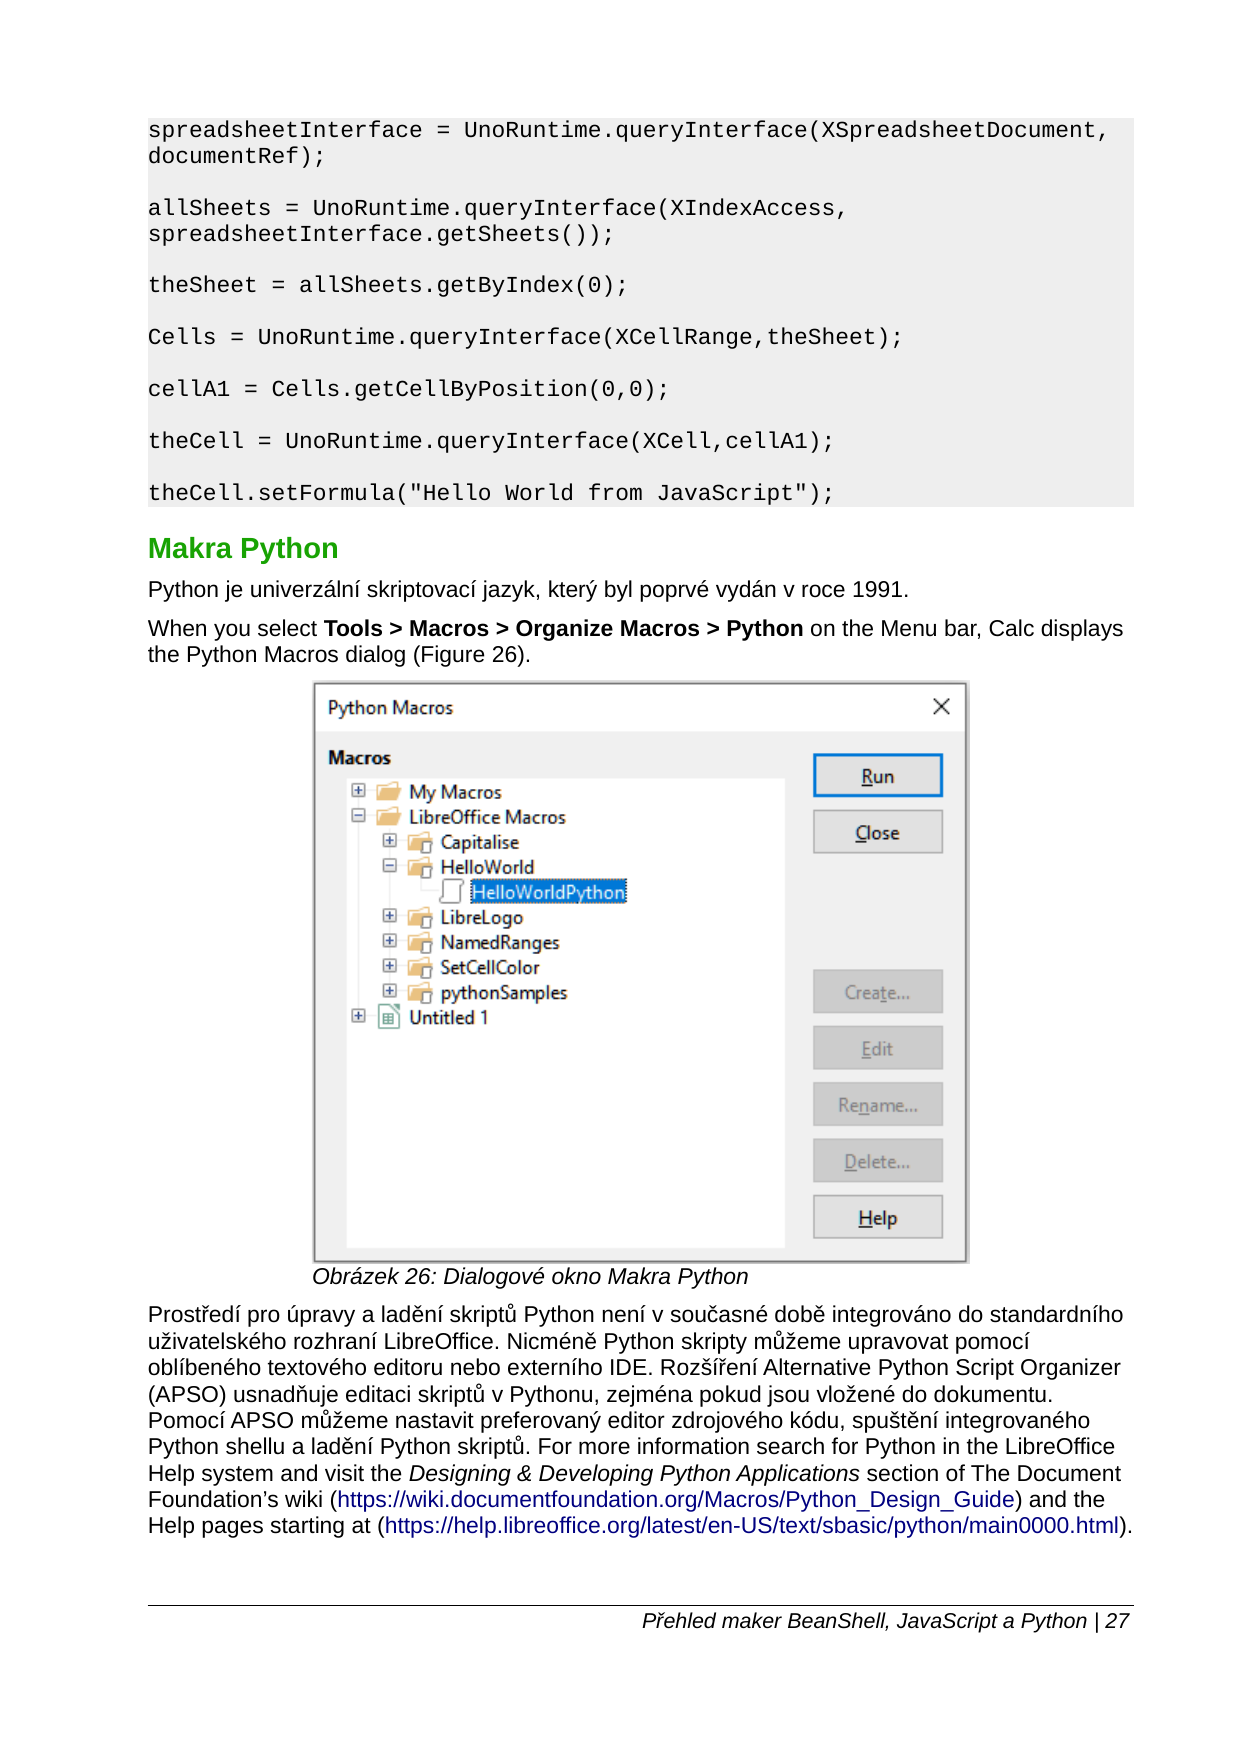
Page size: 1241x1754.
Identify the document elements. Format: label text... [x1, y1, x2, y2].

text spreadsheetInterface = UnoRuntime.queryInterface(XSpreadsheetDocument, documentRef); allSheets = UnoRuntime.queryInterface(XIndexAccess, spreadsheetInterface.getSheets()); theSheet = allSheets.getByIndex(0); Cells = UnoRuntime.queryInterface(XCellRange,theSheet); cellA1 = Cells.getCellByPosition(0,0); theCell = UnoRuntime.queryInterface(XCell,cellA1); theCell.setFormula("Hello World from JavaScript"); [148, 118, 1134, 507]
text When you select Tools > Macros > Organize Macros > Python on the Menu bar, Calc displays the Python Macros dialog (Figure 26). [148, 615, 1134, 668]
text Obrázek 26: Dialogové okno Makra Python [312, 1264, 970, 1289]
text Python je univerzální skriptovací jazyk, který byl poprvé vydán v roce 1991. [148, 576, 1134, 602]
subtitle Makra Python [148, 531, 1134, 564]
text Prostředí pro úpravy a ladění skriptů Python není v současné době integrováno do standardního uživatelského rozhraní LibreOffice. Nicméně Python skripty můžeme upravovat pomocí oblíbeného textového editoru nebo externího IDE. Rozšíření Alternative Python Script Organizer (APSO) usnadňuje editaci skriptů v Pythonu, zejména pokud jsou vložené do dokumentu. Pomocí APSO můžeme nastavit preferovaný editor zdrojového kódu, spuštění integrovaného Python shellu a ladění Python skriptů. For more information search for Python in the LibreOffice Help system and visit the Designing & Developing Python Applications section of The Document Foundation’s wiki (https://wiki.documentfoundation.org/Macros/Python_Design_Guide) and the Help pages starting at (https://help.libreoffice.org/latest/en-US/text/sbasic/python/main0000.html). [148, 1301, 1134, 1539]
picture [311, 680, 970, 1264]
